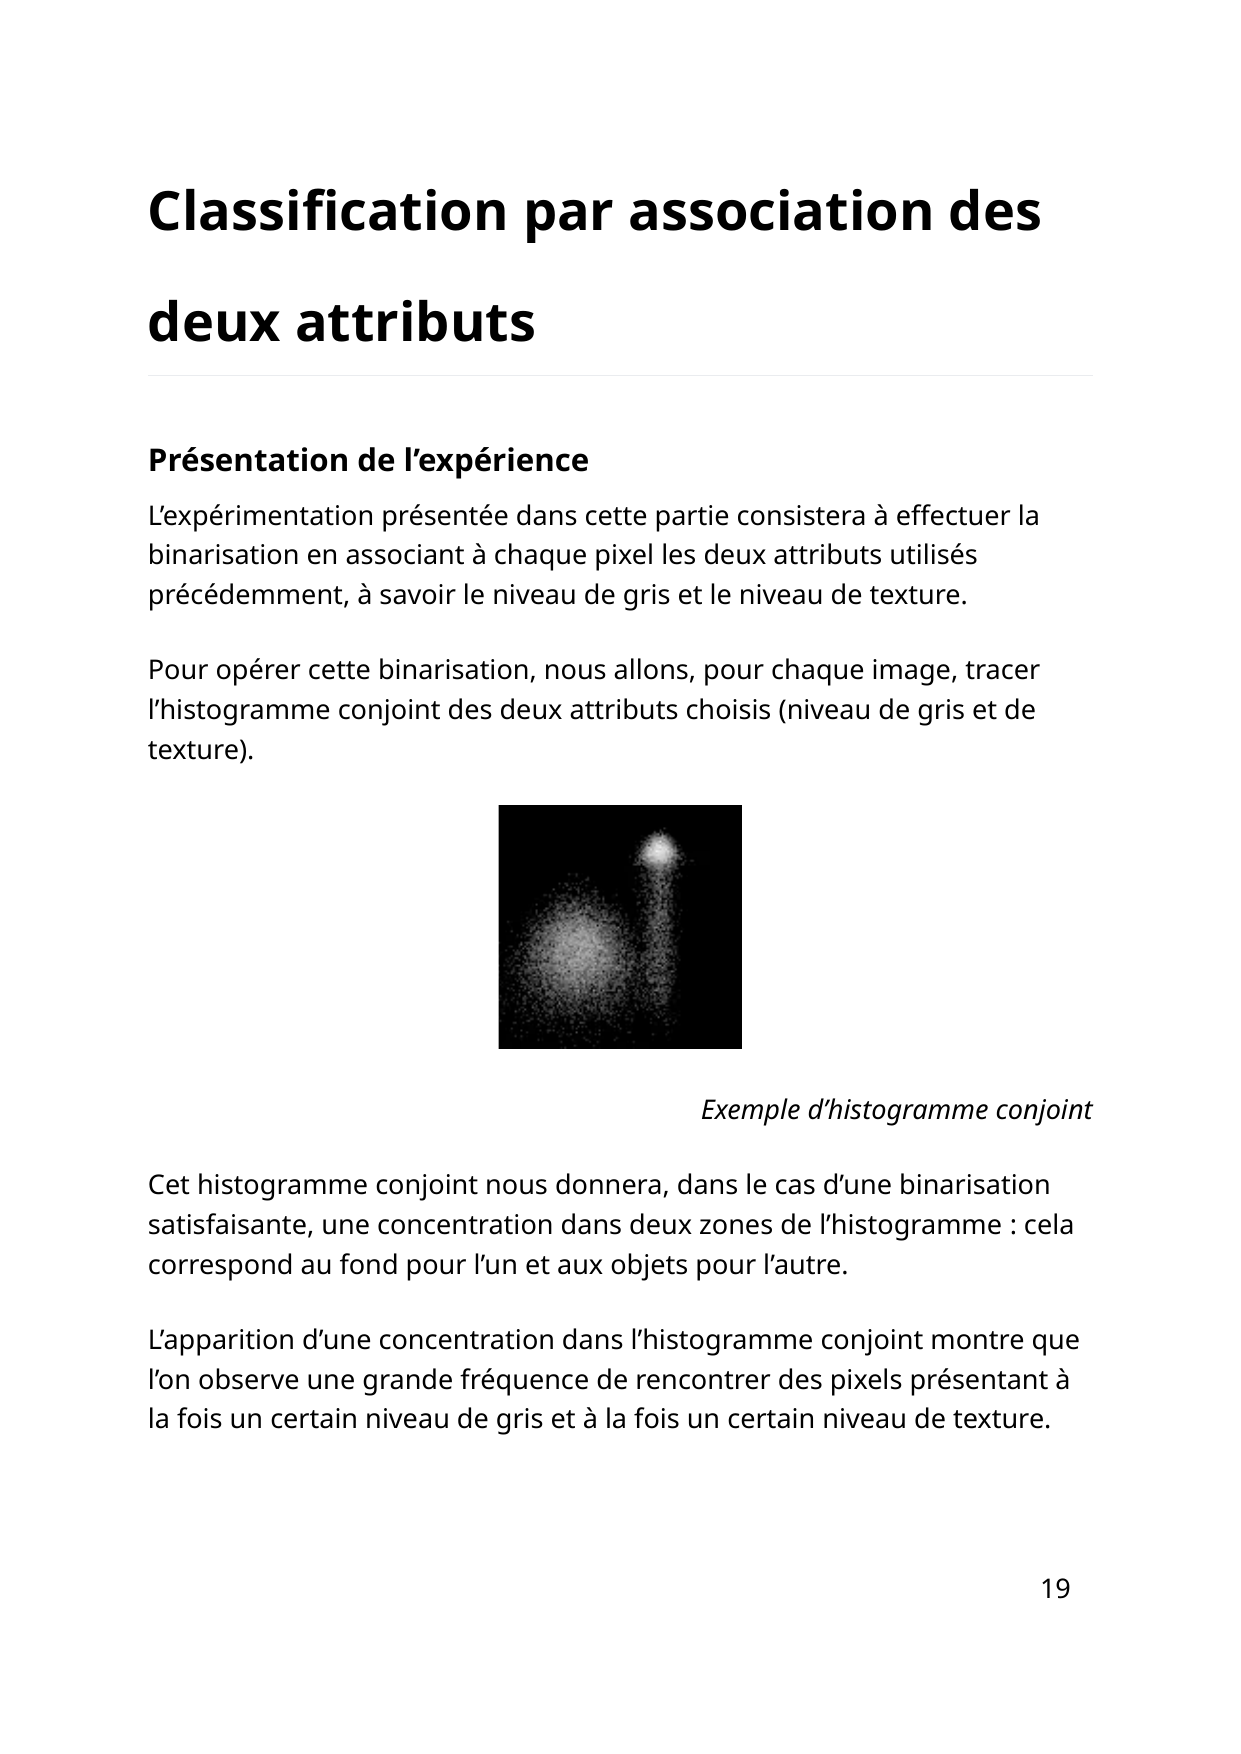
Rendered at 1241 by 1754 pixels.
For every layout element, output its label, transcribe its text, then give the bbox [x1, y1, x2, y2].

picture [498, 805, 742, 1049]
text Pour opérer cette binarisation, nous allons, pour chaque image, tracer l’histogramme conjoint des deux attributs choisis (niveau de gris et de texture). [148, 651, 1093, 767]
text Présentation de l’expérience [148, 438, 1093, 480]
text L’expérimentation présentée dans cette partie consistera à effectuer la binarisation en associant à chaque pixel les deux attributs utilisés précédemment, à savoir le niveau de gris et le niveau de texture. [148, 496, 1093, 612]
subtitle Classification par association des deux attributs [148, 173, 1093, 375]
text L’apparition d’une concentration dans l’histogramme conjoint montre que l’on observe une grande fréquence de rencontrer des pixels présentant à la fois un certain niveau de gris et à la fois un certain niveau de texture. [148, 1320, 1093, 1437]
text Cet histogramme conjoint nous donnera, dans le cas d’une binarisation satisfaisante, une concentration dans deux zones de l’histogramme : cela correspond au fond pour l’un et aux objets pour l’autre. [148, 1166, 1093, 1282]
text Exemple d’histogramme conjoint [148, 806, 1093, 1127]
